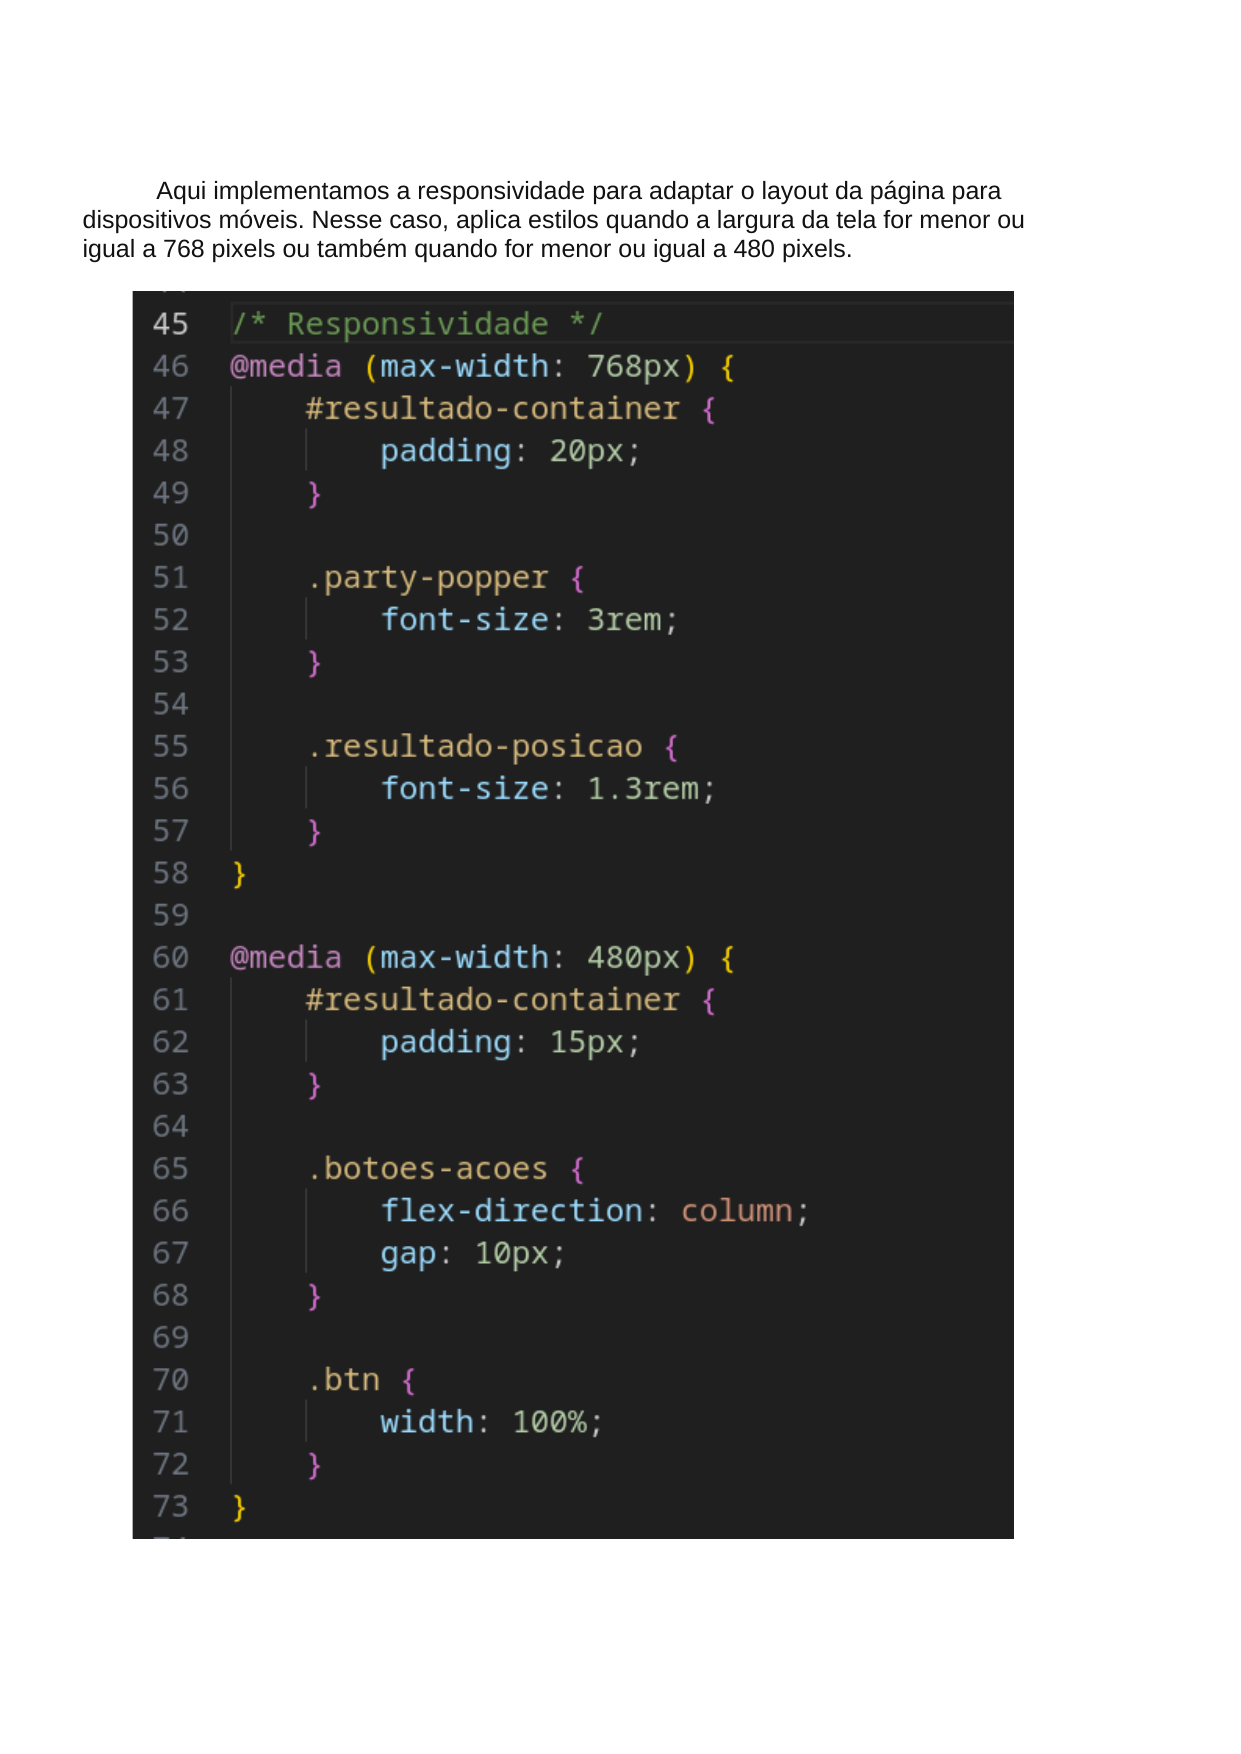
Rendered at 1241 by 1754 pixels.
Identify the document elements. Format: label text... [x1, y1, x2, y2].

picture [132, 291, 1014, 1539]
text Aqui implementamos a responsividade para adaptar o layout da página para dispositivos móveis. Nesse caso, aplica estilos quando a largura da tela for menor ou igual a 768 pixels ou também quando for menor ou igual a 480 pixels. [82, 148, 1064, 263]
text [82, 291, 1064, 1596]
